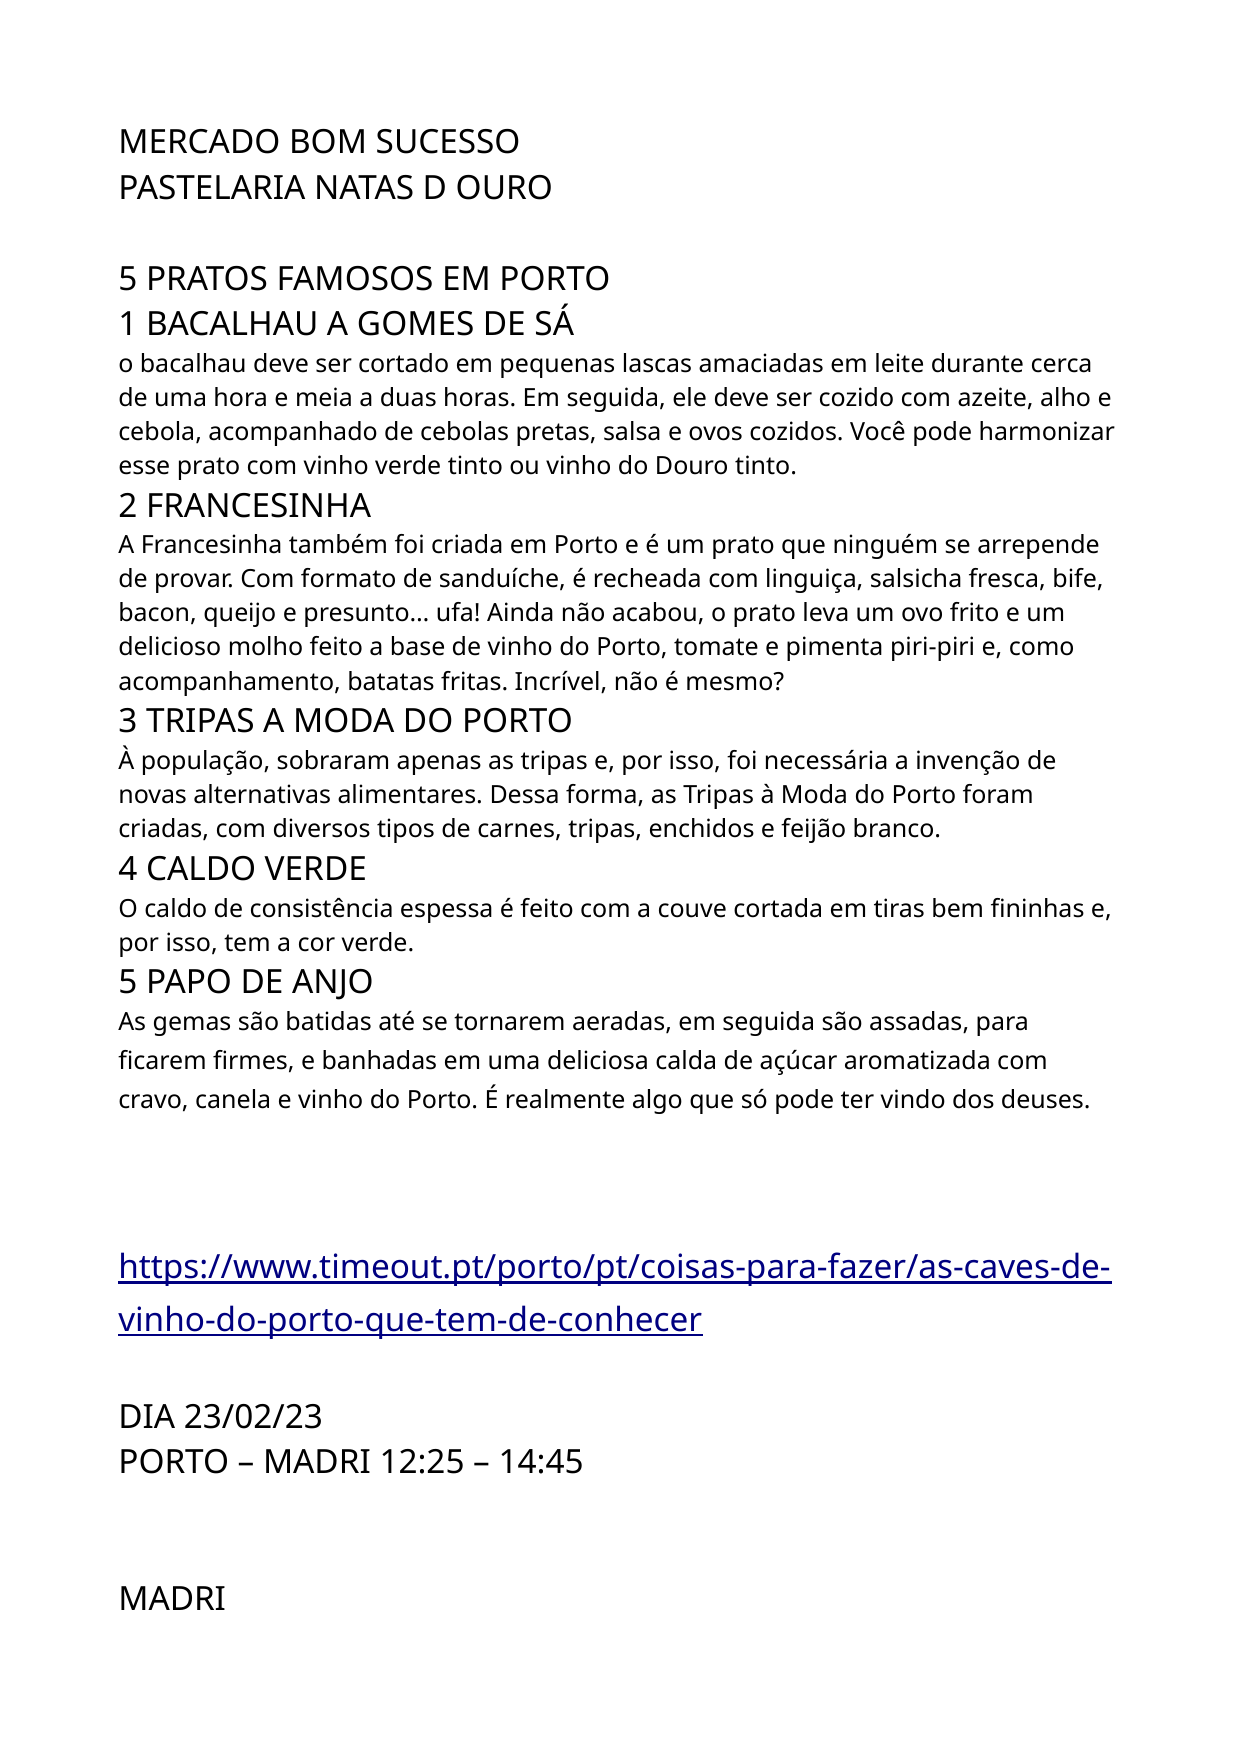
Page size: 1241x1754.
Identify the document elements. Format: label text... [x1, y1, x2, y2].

text MERCADO BOM SUCESSO [118, 118, 1122, 163]
text DIA 23/02/23 [118, 1393, 1122, 1438]
text A Francesinha também foi criada em Porto e é um prato que ninguém se arrepende de provar. Com formato de sanduíche, é recheada com linguiça, salsicha fresca, bife, bacon, queijo e presunto… ufa! Ainda não acabou, o prato leva um ovo frito e um delicioso molho feito a base de vinho do Porto, tomate e pimenta piri-piri e, como acompanhamento, batatas fritas. Incrível, não é mesmo? [118, 527, 1122, 697]
text 5 PRATOS FAMOSOS EM PORTO [118, 254, 1122, 300]
text À população, sobraram apenas as tripas e, por isso, foi necessária a invenção de novas alternativas alimentares. Dessa forma, as Tripas à Moda do Porto foram criadas, com diversos tipos de carnes, tripas, enchidos e feijão branco. [118, 743, 1122, 845]
text 2 FRANCESINHA [118, 481, 1122, 527]
text MADRI [118, 1574, 1122, 1620]
text https://www.timeout.pt/porto/pt/coisas-para-fazer/as-caves-de-vinho-do-porto-que-tem-de-conhecer [118, 1243, 1122, 1374]
text 3 TRIPAS A MODA DO PORTO [118, 697, 1122, 743]
text As gemas são batidas até se tornarem aeradas, em seguida são assadas, para ficarem firmes, e banhadas em uma deliciosa calda de açúcar aromatizada com cravo, canela e vinho do Porto. É realmente algo que só pode ter vindo dos deuses. [118, 1004, 1122, 1116]
text PORTO – MADRI 12:25 – 14:45 [118, 1438, 1122, 1484]
text 4 CALDO VERDE [118, 845, 1122, 890]
text PASTELARIA NATAS D OURO [118, 163, 1122, 209]
text O caldo de consistência espessa é feito com a couve cortada em tiras bem fininhas e, por isso, tem a cor verde. [118, 890, 1122, 958]
text 5 PAPO DE ANJO [118, 958, 1122, 1004]
text 1 BACALHAU A GOMES DE SÁ [118, 300, 1122, 345]
text o bacalhau deve ser cortado em pequenas lascas amaciadas em leite durante cerca de uma hora e meia a duas horas. Em seguida, ele deve ser cozido com azeite, alho e cebola, acompanhado de cebolas pretas, salsa e ovos cozidos. Você pode harmonizar esse prato com vinho verde tinto ou vinho do Douro tinto. [118, 345, 1122, 481]
